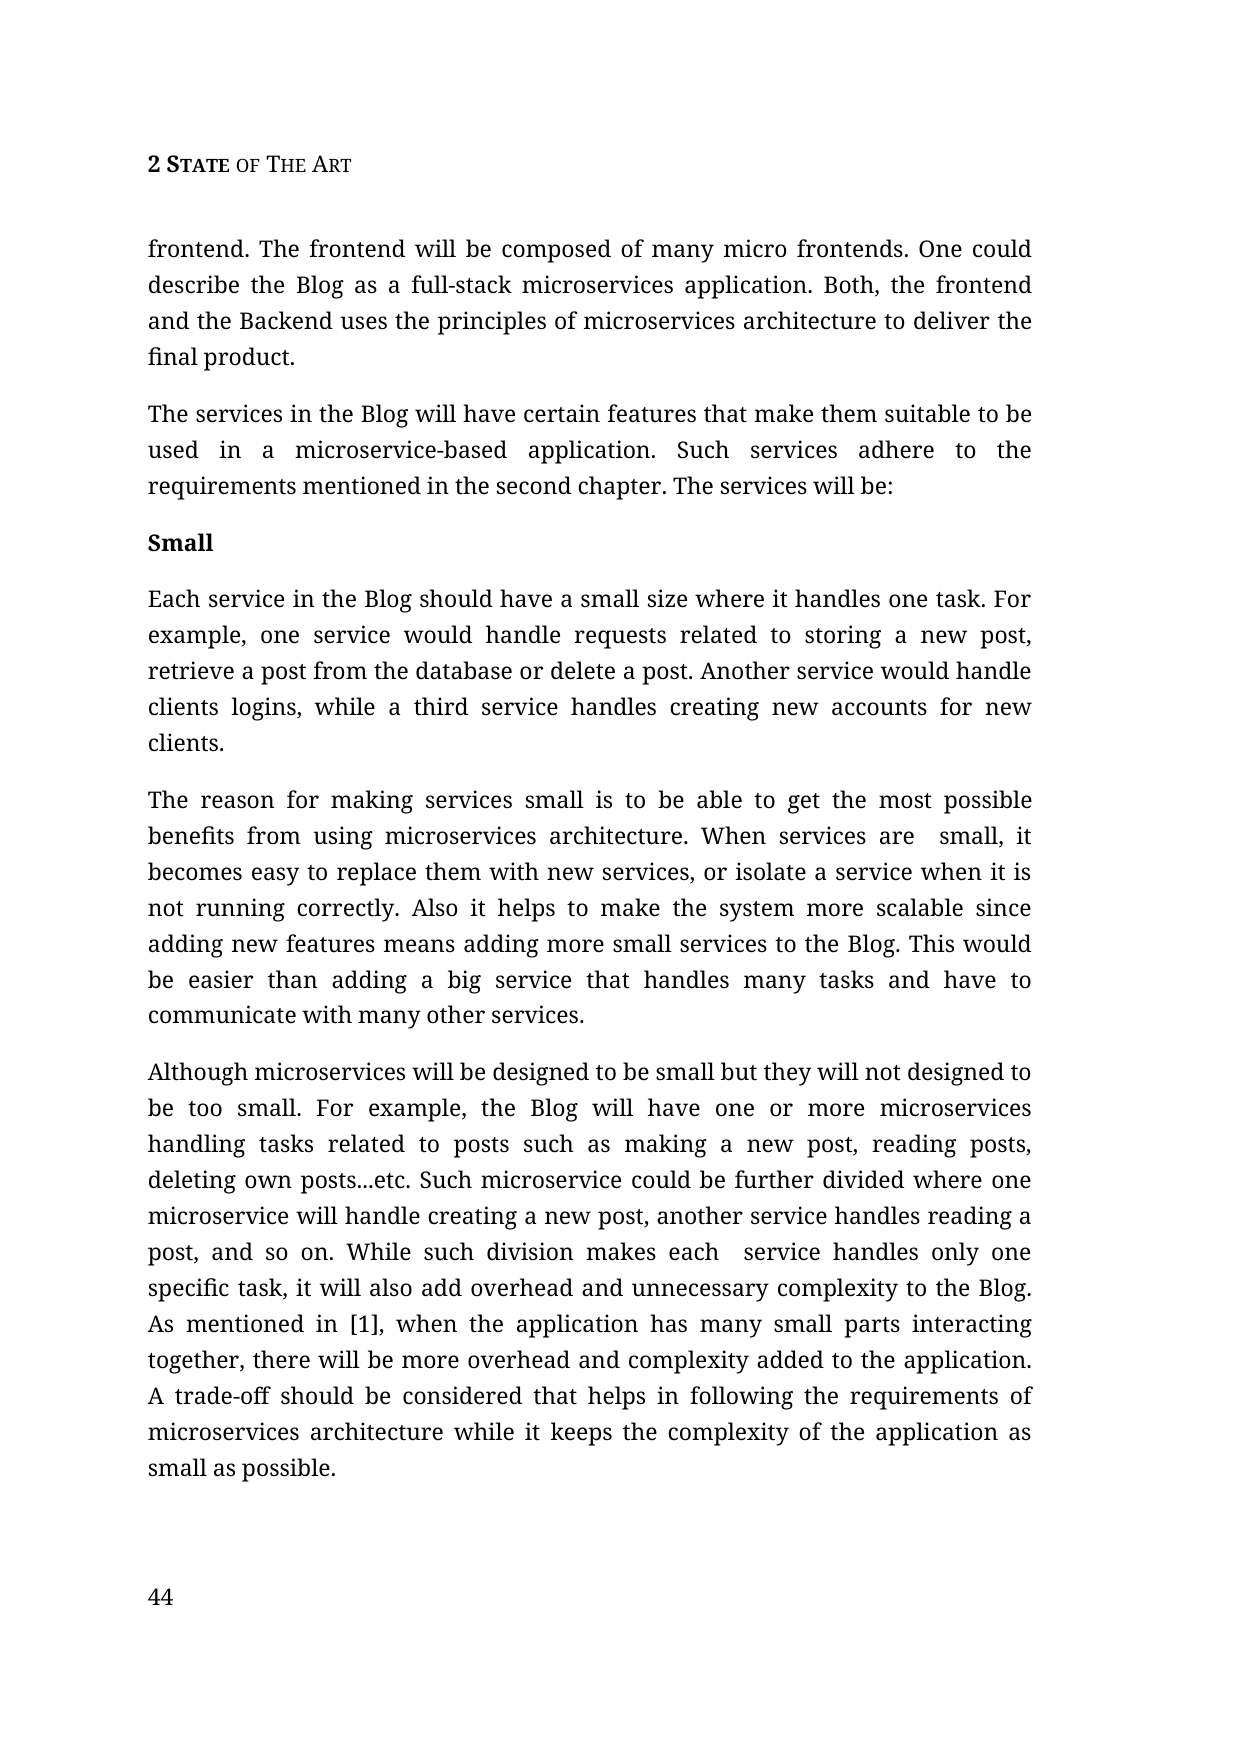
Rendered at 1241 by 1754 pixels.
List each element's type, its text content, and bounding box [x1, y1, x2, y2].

text Each service in the Blog should have a small size where it handles one task. For example, one service would handle requests related to storing a new post, retrieve a post from the database or delete a post. Another service would handle clients logins, while a third service handles creating new accounts for new clients. [148, 583, 1033, 758]
text Small [148, 527, 1033, 558]
text The reason for making services small is to be able to get the most possible benefits from using microservices architecture. When services are small, it becomes easy to replace them with new services, or isolate a service when it is not running correctly. Also it helps to make the system more scalable since adding new features means adding more small services to the Blog. This would be easier than adding a big service that handles many tasks and have to communicate with many other services. [148, 784, 1033, 1031]
text frontend. The frontend will be composed of many micro frontends. One could describe the Blog as a full-stack microservices application. Both, the frontend and the Backend uses the principles of microservices architecture to deliver the final product. [148, 233, 1033, 372]
text The services in the Blog will have certain features that make them suitable to be used in a microservice-based application. Such services adhere to the requirements mentioned in the second chapter. The services will be: [148, 398, 1033, 501]
text Although microservices will be designed to be small but they will not designed to be too small. For example, the Blog will have one or more microservices handling tasks related to posts such as making a new post, reading posts, deleting own posts...etc. Such microservice could be further divided where one microservice will handle creating a new post, another service handles reading a post, and so on. While such division makes each service handles only one specific task, it will also add overhead and unnecessary complexity to the Blog. As mentioned in [1], when the application has many small parts interacting together, there will be more overhead and complexity added to the application. A trade-off should be considered that helps in following the requirements of microservices architecture while it keeps the complexity of the application as small as possible. [148, 1056, 1033, 1483]
